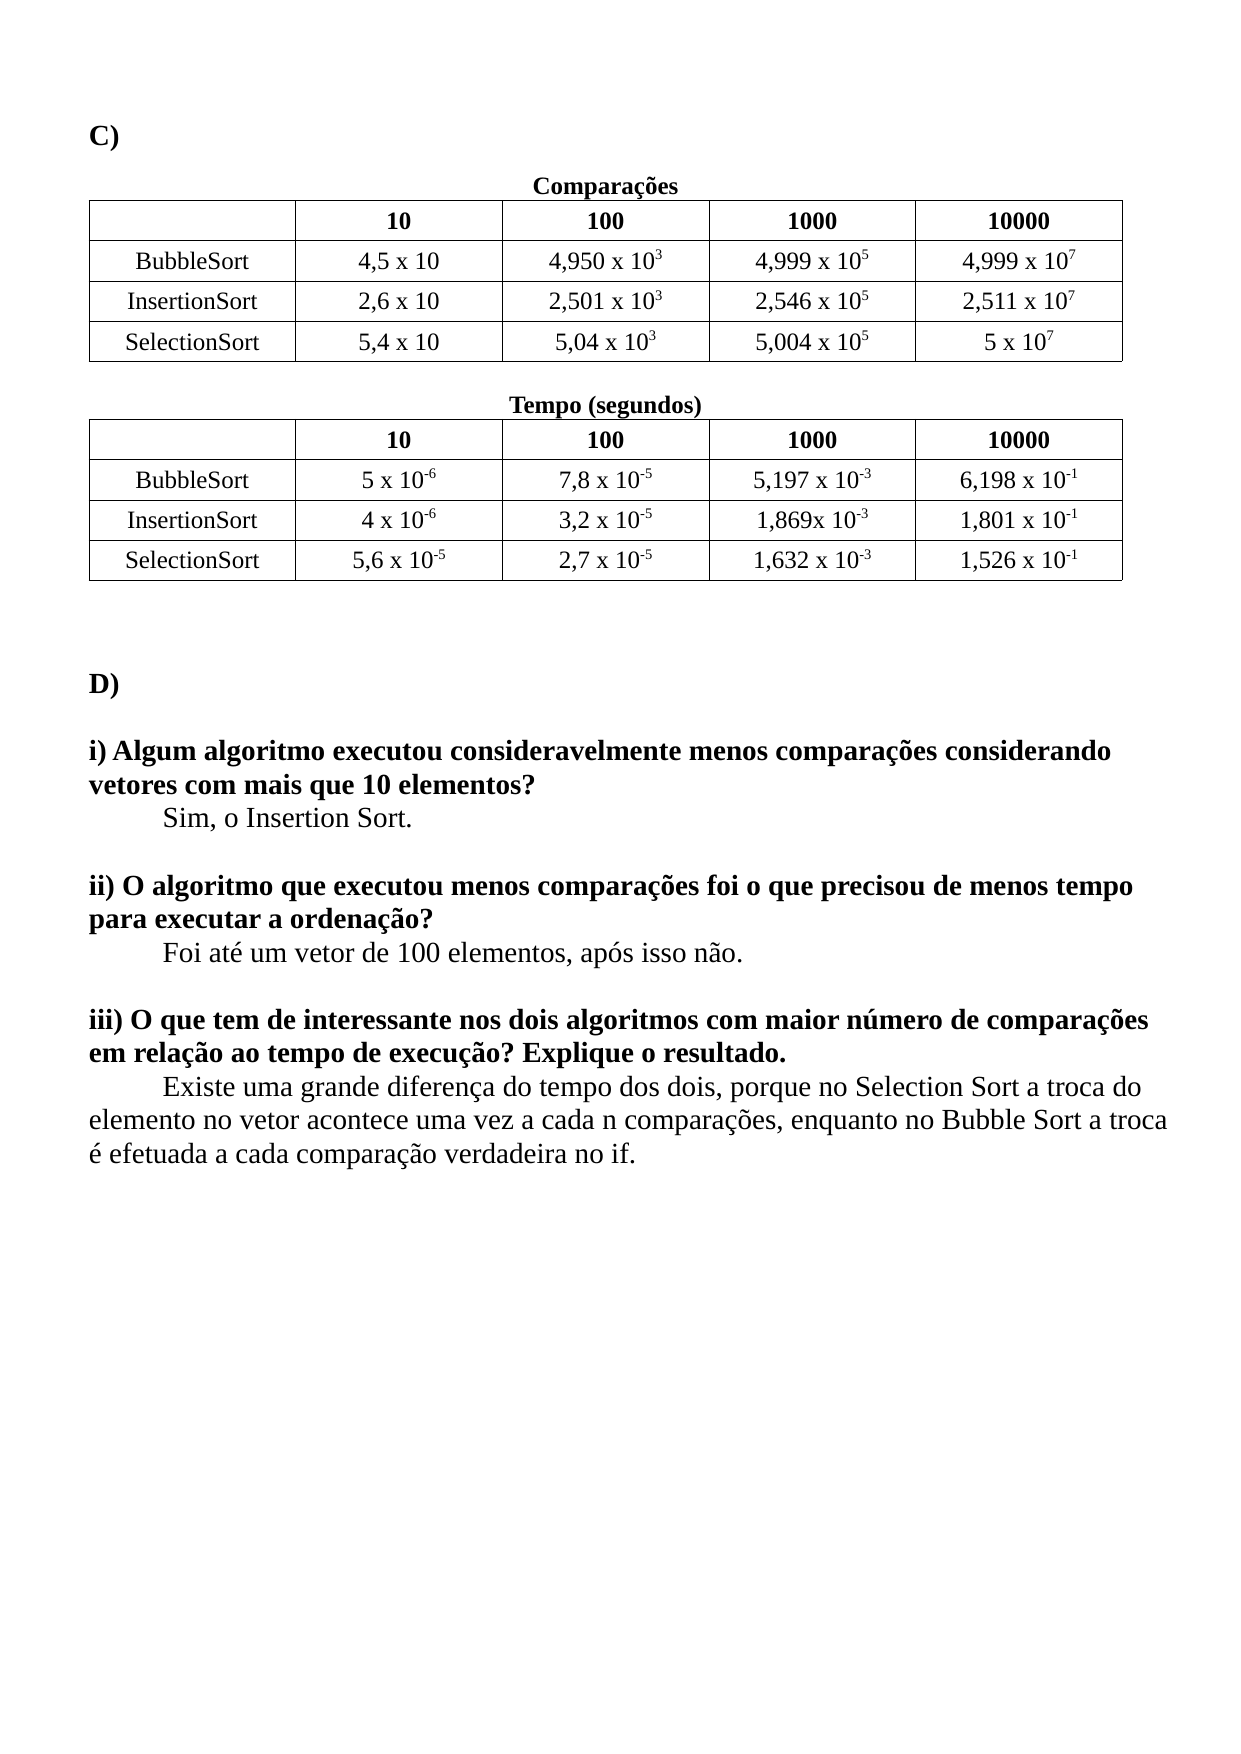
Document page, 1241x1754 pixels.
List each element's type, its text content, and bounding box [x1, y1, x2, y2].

table_cell 5 x 10-6 [296, 460, 502, 499]
table_cell 5 x 107 [916, 322, 1122, 361]
table_cell 1,801 x 10-1 [916, 501, 1122, 540]
table_cell InsertionSort [90, 282, 295, 321]
table_cell 5,197 x 10-3 [710, 460, 915, 499]
table_cell 1,632 x 10-3 [710, 541, 915, 580]
text Foi até um vetor de 100 elementos, após isso não. [89, 935, 1169, 968]
table_cell 3,2 x 10-5 [503, 501, 709, 540]
table_header 10000 [916, 201, 1122, 240]
text Sim, o Insertion Sort. [89, 801, 1169, 834]
table_header 1000 [710, 201, 915, 240]
table_cell 2,546 x 105 [710, 282, 915, 321]
table_cell 2,6 x 10 [296, 282, 502, 321]
table_header 10 [296, 420, 502, 459]
table_cell 7,8 x 10-5 [503, 460, 709, 499]
table_header 100 [503, 420, 709, 459]
table_cell 1,526 x 10-1 [916, 541, 1122, 580]
table_cell SelectionSort [90, 541, 295, 580]
table_header 10000 [916, 420, 1122, 459]
table_cell 2,501 x 103 [503, 282, 709, 321]
table_header [90, 420, 295, 459]
text C) [89, 118, 1122, 152]
text iii) O que tem de interessante nos dois algoritmos com maior número de comparações em relação ao tempo de execução? Explique o resultado. [89, 1002, 1169, 1069]
table_cell 4,999 x 105 [710, 241, 915, 281]
table_cell 5,6 x 10-5 [296, 541, 502, 580]
text Tempo (segundos) [89, 390, 1122, 419]
table_header [90, 201, 295, 240]
text D) [89, 666, 1122, 700]
table_cell 4,999 x 107 [916, 241, 1122, 281]
table_header 100 [503, 201, 709, 240]
text i) Algum algoritmo executou consideravelmente menos comparações considerando vetores com mais que 10 elementos? [89, 733, 1169, 801]
table_header 10 [296, 201, 502, 240]
table_cell 6,198 x 10-1 [916, 460, 1122, 499]
table_cell BubbleSort [90, 241, 295, 281]
table_cell 4 x 10-6 [296, 501, 502, 540]
table_cell InsertionSort [90, 501, 295, 540]
table_cell 1,869x 10-3 [710, 501, 915, 540]
table_cell SelectionSort [90, 322, 295, 361]
table_cell 2,511 x 107 [916, 282, 1122, 321]
table_cell 4,950 x 103 [503, 241, 709, 281]
table_cell 5,004 x 105 [710, 322, 915, 361]
text ii) O algoritmo que executou menos comparações foi o que precisou de menos tempo para executar a ordenação? [89, 868, 1169, 935]
table_cell BubbleSort [90, 460, 295, 499]
text Comparações [89, 171, 1122, 200]
table_cell 2,7 x 10-5 [503, 541, 709, 580]
text Existe uma grande diferença do tempo dos dois, porque no Selection Sort a troca do elemento no vetor acontece uma vez a cada n comparações, enquanto no Bubble Sort a troca é efetuada a cada comparação verdadeira no if. [89, 1069, 1169, 1169]
table_cell 5,04 x 103 [503, 322, 709, 361]
table_header 1000 [710, 420, 915, 459]
table_cell 5,4 x 10 [296, 322, 502, 361]
table_cell 4,5 x 10 [296, 241, 502, 281]
